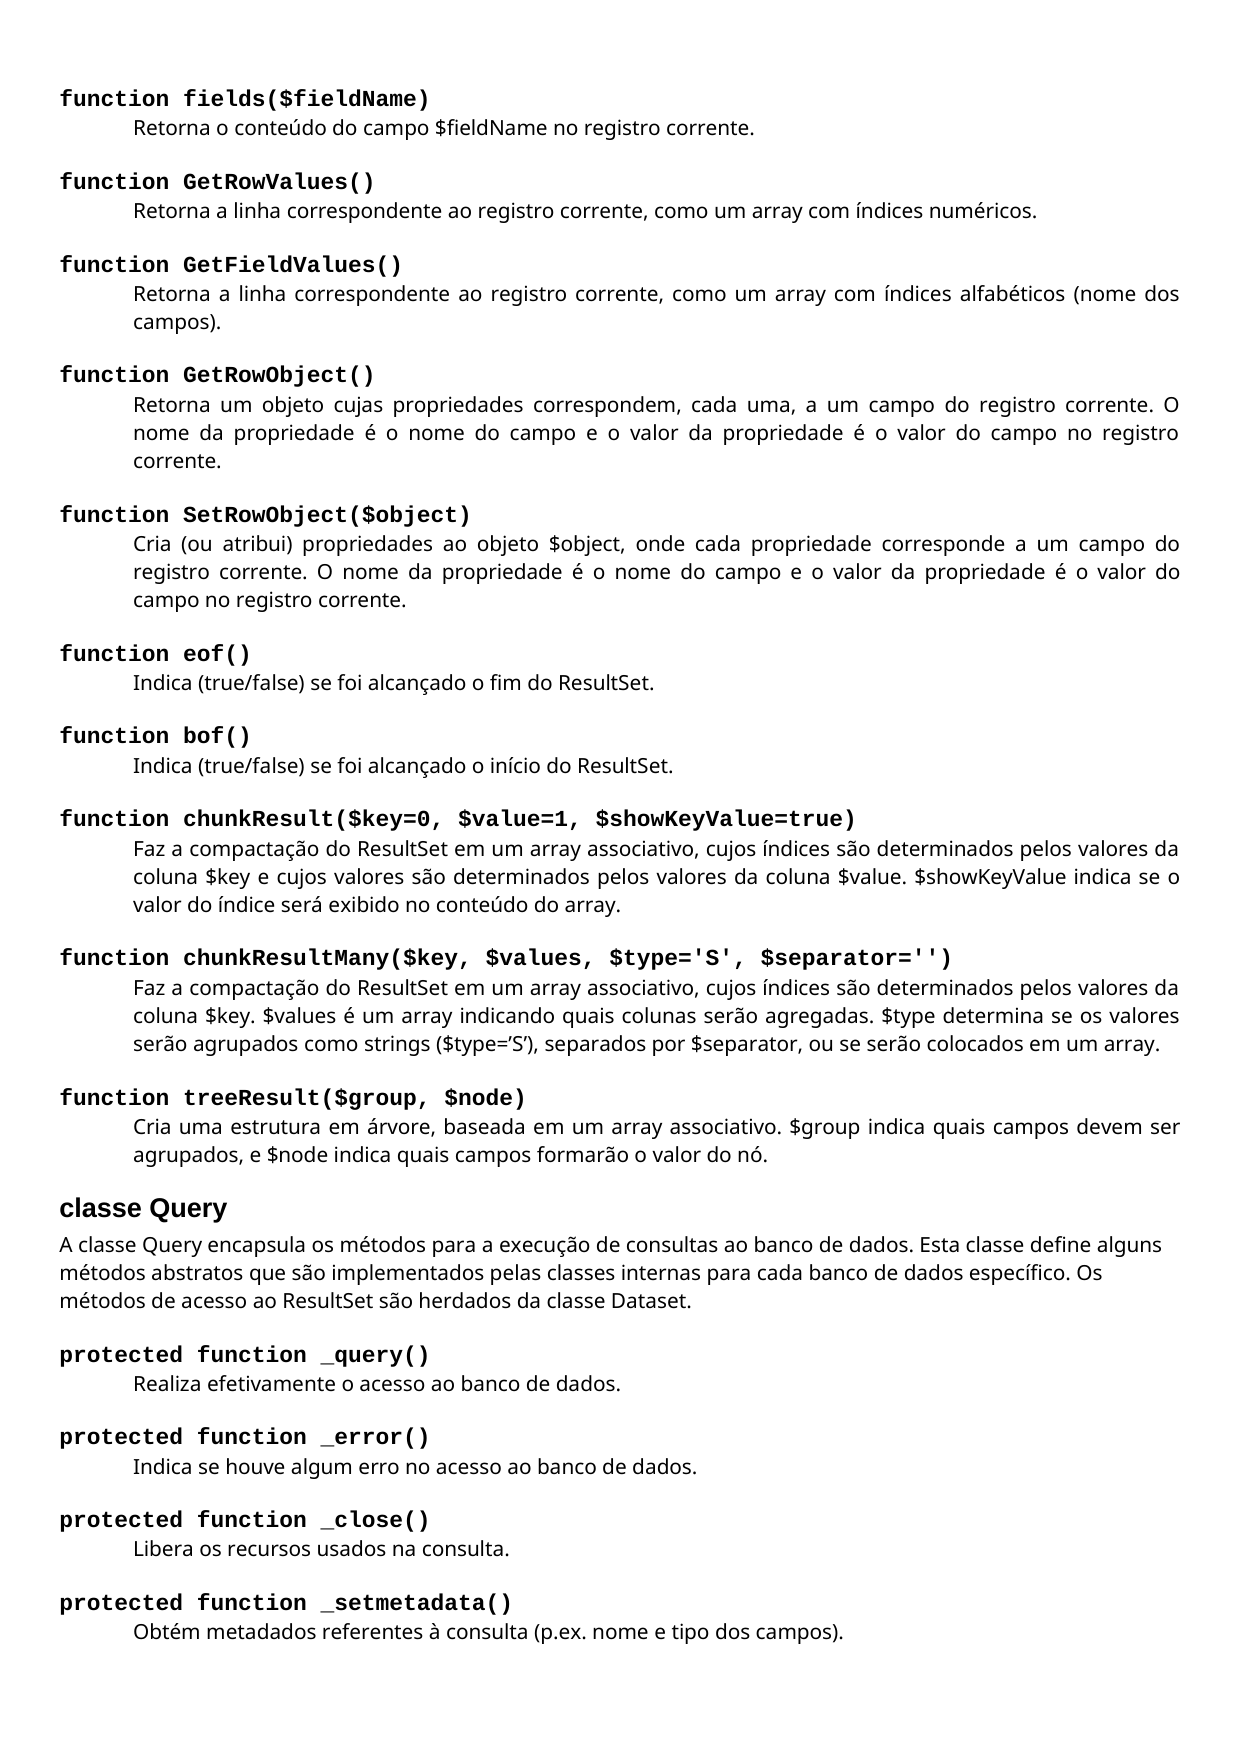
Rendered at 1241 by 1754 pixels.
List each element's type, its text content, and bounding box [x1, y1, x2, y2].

text function chunkResult($key=0, $value=1, $showKeyValue=true) [59, 807, 1181, 834]
text Indica se houve algum erro no acesso ao banco de dados. [133, 1452, 1181, 1480]
text function treeResult($group, $node) [59, 1086, 1181, 1112]
text Realiza efetivamente o acesso ao banco de dados. [133, 1369, 1181, 1397]
text Libera os recursos usados na consulta. [133, 1534, 1181, 1563]
text function bof() [59, 725, 1181, 751]
text function chunkResultMany($key, $values, $type='S', $separator='') [59, 947, 1181, 973]
text Cria uma estrutura em árvore, baseada em um array associativo. $group indica quais campos devem ser agrupados, e $node indica quais campos formarão o valor do nó. [133, 1112, 1181, 1168]
text Retorna o conteúdo do campo $fieldName no registro corrente. [133, 113, 1181, 142]
text protected function _query() [59, 1343, 1181, 1369]
text Faz a compactação do ResultSet em um array associativo, cujos índices são determinados pelos valores da coluna $key e cujos valores são determinados pelos valores da coluna $value. $showKeyValue indica se o valor do índice será exibido no conteúdo do array. [133, 834, 1181, 918]
text Indica (true/false) se foi alcançado o fim do ResultSet. [133, 668, 1181, 696]
text protected function _close() [59, 1508, 1181, 1534]
text function GetRowObject() [59, 364, 1181, 390]
text function GetFieldValues() [59, 253, 1181, 279]
text Indica (true/false) se foi alcançado o início do ResultSet. [133, 751, 1181, 779]
text Obtém metadados referentes à consulta (p.ex. nome e tipo dos campos). [133, 1617, 1181, 1645]
text Retorna um objeto cujas propriedades correspondem, cada uma, a um campo do registro corrente. O nome da propriedade é o nome do campo e o valor da propriedade é o valor do campo no registro corrente. [133, 390, 1181, 474]
text Retorna a linha correspondente ao registro corrente, como um array com índices alfabéticos (nome dos campos). [133, 279, 1181, 335]
text protected function _error() [59, 1426, 1181, 1452]
text function fields($fieldName) [59, 87, 1181, 113]
text function eof() [59, 642, 1181, 668]
text function GetRowValues() [59, 170, 1181, 196]
text Faz a compactação do ResultSet em um array associativo, cujos índices são determinados pelos valores da coluna $key. $values é um array indicando quais colunas serão agregadas. $type determina se os valores serão agrupados como strings ($type=’S’), separados por $separator, ou se serão colocados em um array. [133, 973, 1181, 1057]
subtitle classe Query [59, 1193, 1181, 1224]
text A classe Query encapsula os métodos para a execução de consultas ao banco de dados. Esta classe define alguns métodos abstratos que são implementados pelas classes internas para cada banco de dados específico. Os métodos de acesso ao ResultSet são herdados da classe Dataset. [59, 1230, 1181, 1314]
text Cria (ou atribui) propriedades ao objeto $object, onde cada propriedade corresponde a um campo do registro corrente. O nome da propriedade é o nome do campo e o valor da propriedade é o valor do campo no registro corrente. [133, 529, 1181, 614]
text function SetRowObject($object) [59, 503, 1181, 529]
text protected function _setmetadata() [59, 1591, 1181, 1617]
text Retorna a linha correspondente ao registro corrente, como um array com índices numéricos. [133, 196, 1181, 224]
